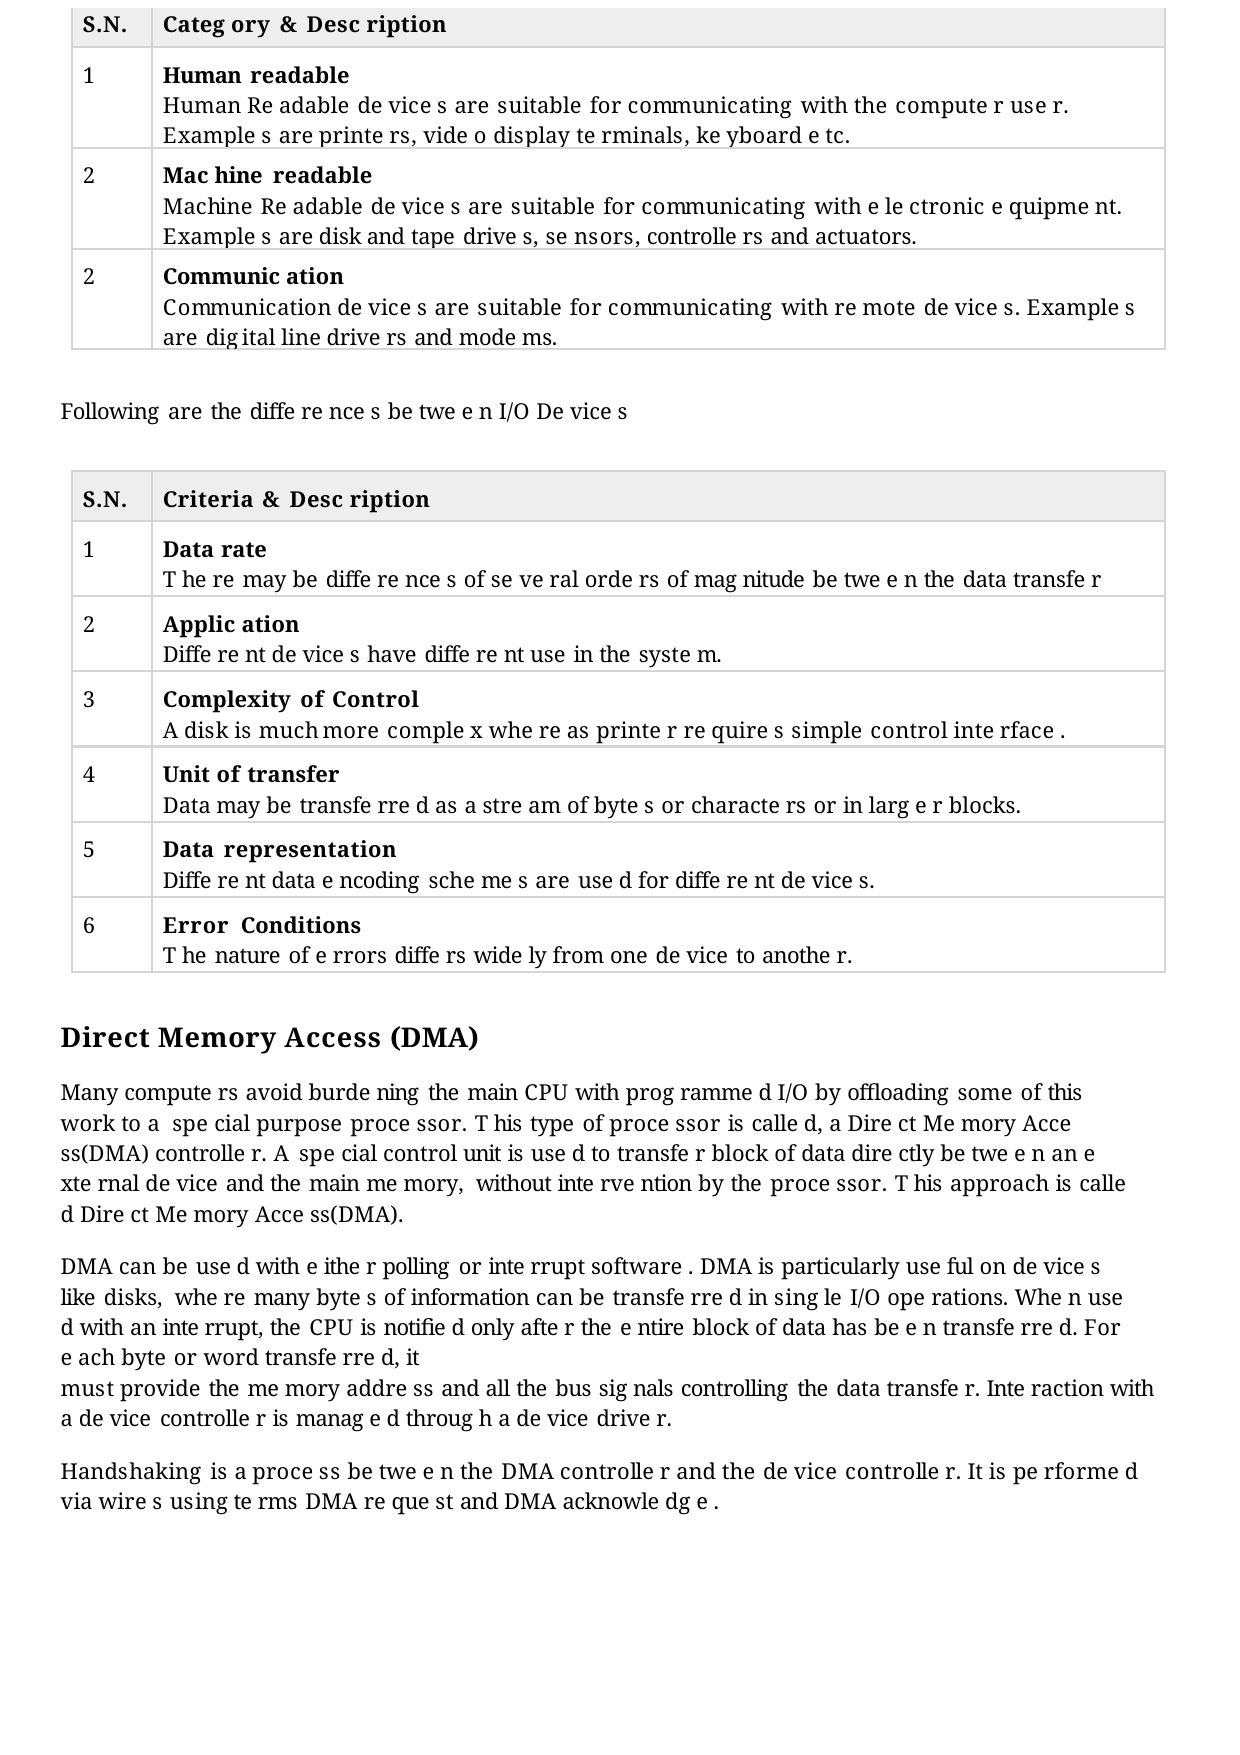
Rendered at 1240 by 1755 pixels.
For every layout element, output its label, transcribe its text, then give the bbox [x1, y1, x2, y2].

subtitle Direct Memory Access (DMA) [60, 1018, 1155, 1055]
table_cell Communic ation Communication de vice s are suitable for communicating with re mote de vice s. Example s are dig ital line drive rs and mode ms. [153, 250, 1164, 348]
table_cell Mac hine readable Machine Re adable de vice s are suitable for communicating with e le ctronic e quipme nt. Example s are disk and tape drive s, se nsors, controlle rs and actuators. [153, 149, 1164, 247]
table_cell 2 [73, 597, 151, 670]
table_header Categ ory & Desc ription [153, 8, 1164, 46]
text DMA can be use d with e ithe r polling or inte rrupt software . DMA is particularly use ful on de vice s like disks, whe re many byte s of information can be transfe rre d in sing le I/O ope rations. Whe n use d with an inte rrupt, the CPU is notifie d only afte r the e ntire block of data has be e n transfe rre d. For e ach byte or word transfe rre d, it [60, 1251, 1126, 1372]
table_cell Unit of transfer Data may be transfe rre d as a stre am of byte s or characte rs or in larg e r blocks. [153, 748, 1164, 821]
table_cell 4 [73, 748, 151, 821]
table_cell Data rate T he re may be diffe re nce s of se ve ral orde rs of mag nitude be twe e n the data transfe r rate s. [153, 522, 1164, 595]
table_cell 1 [73, 522, 151, 595]
table_cell Human readable Human Re adable de vice s are suitable for communicating with the compute r use r. Example s are printe rs, vide o display te rminals, ke yboard e tc. [153, 48, 1164, 147]
table_cell Complexity of Control A disk is much more comple x whe re as printe r re quire s simple control inte rface . [153, 672, 1164, 745]
table_cell Error Conditions T he nature of e rrors diffe rs wide ly from one de vice to anothe r. [153, 898, 1164, 971]
table_cell Data representation Diffe re nt data e ncoding sche me s are use d for diffe re nt de vice s. [153, 823, 1164, 896]
text must provide the me mory addre ss and all the bus sig nals controlling the data transfe r. Inte raction with a de vice controlle r is manag e d throug h a de vice drive r. [60, 1373, 1155, 1433]
table_cell 2 [73, 149, 151, 247]
table_cell 1 [73, 48, 151, 147]
table_cell Applic ation Diffe re nt de vice s have diffe re nt use in the syste m. [153, 597, 1164, 670]
table_header S.N. [73, 472, 151, 520]
text Handshaking is a proce ss be twe e n the DMA controlle r and the de vice controlle r. It is pe rforme d via wire s using te rms DMA re que st and DMA acknowle dg e . [60, 1456, 1155, 1516]
table_header Criteria & Desc ription [153, 472, 1164, 520]
table_cell 2 [73, 250, 151, 348]
table_cell 5 [73, 823, 151, 896]
text Many compute rs avoid burde ning the main CPU with prog ramme d I/O by offloading some of this work to a spe cial purpose proce ssor. T his type of proce ssor is calle d, a Dire ct Me mory Acce ss(DMA) controlle r. A spe cial control unit is use d to transfe r block of data dire ctly be twe e n an e xte rnal de vice and the main me mory, without inte rve ntion by the proce ssor. T his approach is calle d Dire ct Me mory Acce ss(DMA). [60, 1077, 1126, 1228]
table_cell 3 [73, 672, 151, 745]
text Following are the diffe re nce s be twe e n I/O De vice s [60, 396, 1155, 426]
table_cell 6 [73, 898, 151, 971]
table_header S.N. [73, 8, 151, 46]
